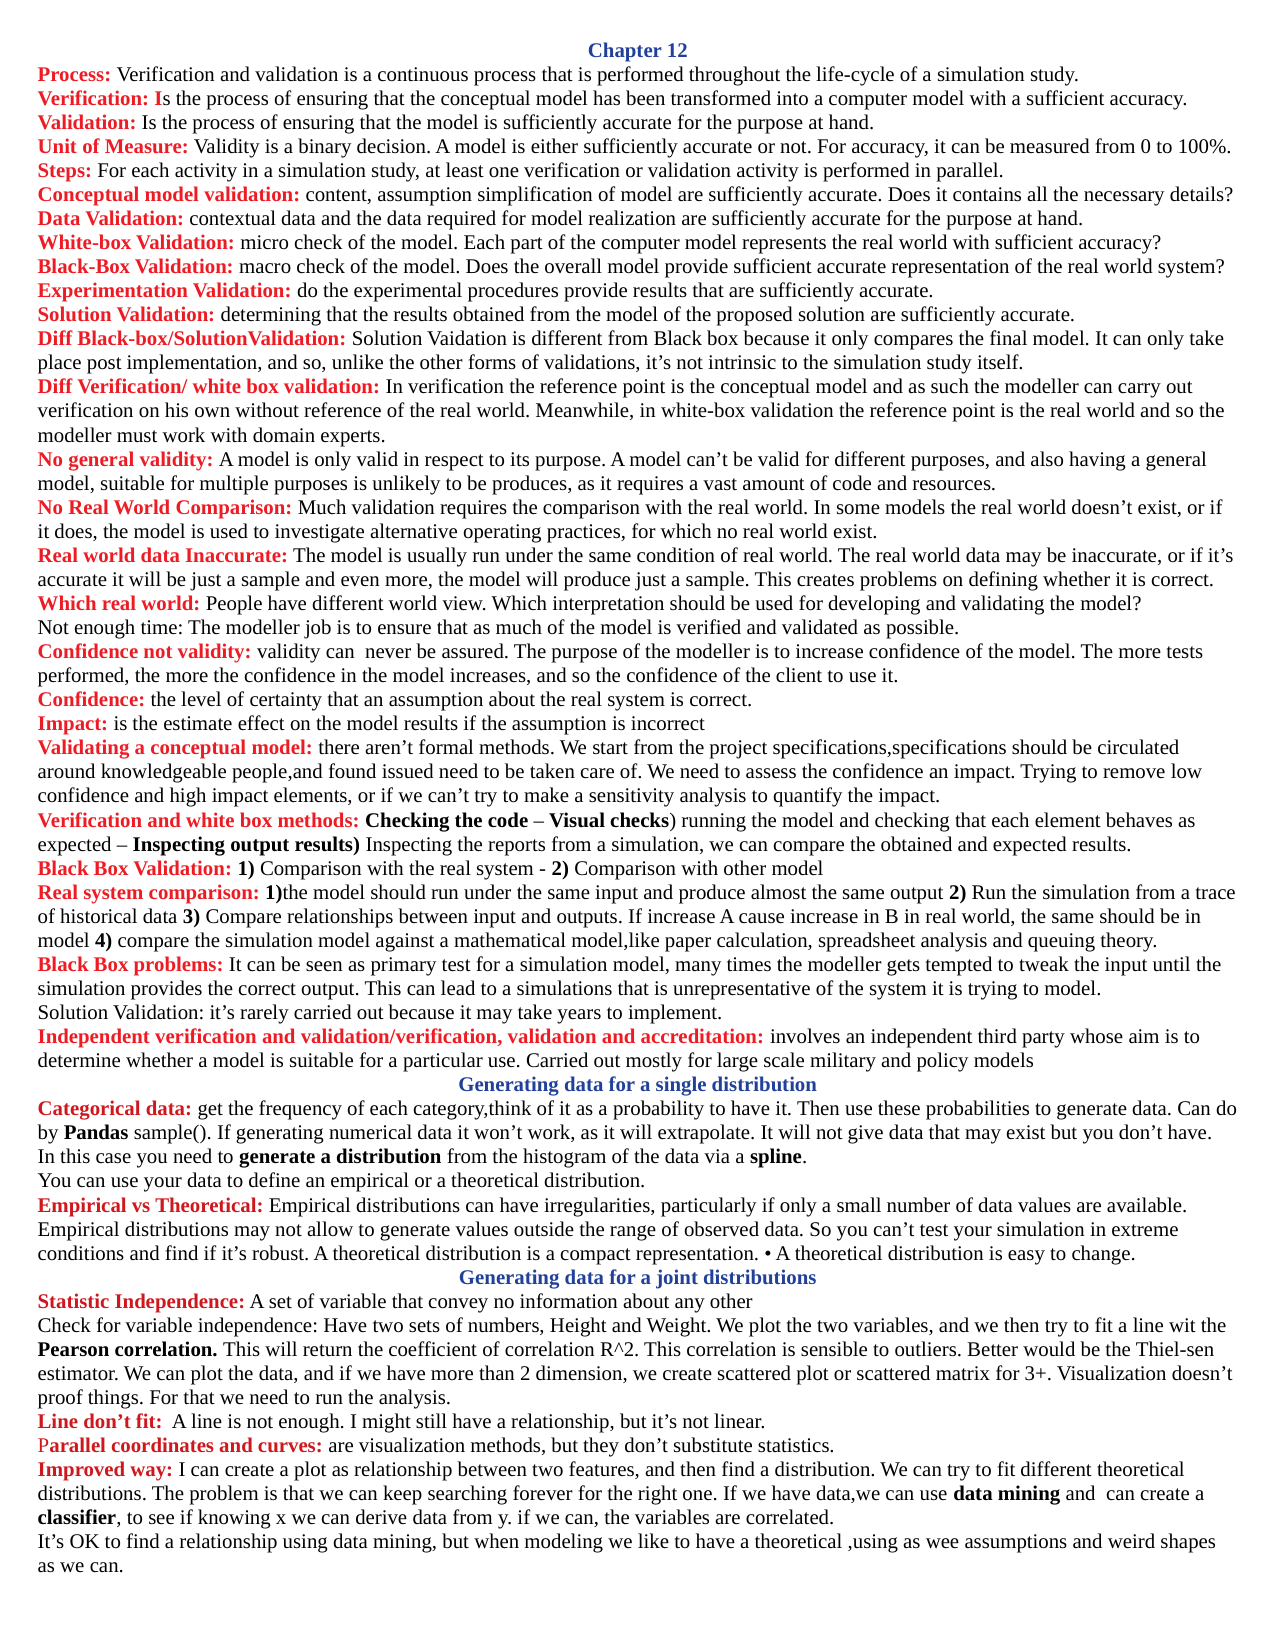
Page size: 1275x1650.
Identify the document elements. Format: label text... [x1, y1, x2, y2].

text Impact: is the estimate effect on the model results if the assumption is incorrect [37, 711, 1237, 735]
text Black Box Validation: 1) Comparison with the real system - 2) Comparison with other model [37, 856, 1237, 880]
text No Real World Comparison: Much validation requires the comparison with the real world. In some models the real world doesn’t exist, or if it does, the model is used to investigate alternative operating practices, for which no real world exist. [37, 495, 1237, 543]
text Parallel coordinates and curves: are visualization methods, but they don’t substitute statistics. [37, 1433, 1237, 1457]
text Chapter 12 [37, 37, 1237, 62]
text Black Box problems: It can be seen as primary test for a simulation model, many times the modeller gets tempted to tweak the input until the simulation provides the correct output. This can lead to a simulations that is unrepresentative of the system it is trying to model. [37, 952, 1237, 1000]
text Empirical vs Theoretical: Empirical distributions can have irregularities, particularly if only a small number of data values are available. Empirical distributions may not allow to generate values outside the range of observed data. So you can’t test your simulation in extreme conditions and find if it’s robust. A theoretical distribution is a compact representation. • A theoretical distribution is easy to change. [37, 1192, 1237, 1265]
text Process: Verification and validation is a continuous process that is performed throughout the life-cycle of a simulation study. [37, 62, 1237, 86]
text Generating data for a joint distributions [37, 1265, 1237, 1289]
text Generating data for a single distribution [37, 1072, 1237, 1096]
text Independent verification and validation/verification, validation and accreditation: involves an independent third party whose aim is to determine whether a model is suitable for a particular use. Carried out mostly for large scale military and policy models [37, 1024, 1237, 1072]
text Solution Validation: determining that the results obtained from the model of the proposed solution are sufficiently accurate. [37, 302, 1237, 326]
text Diff Black-box/SolutionValidation: Solution Vaidation is different from Black box because it only compares the final model. It can only take place post implementation, and so, unlike the other forms of validations, it’s not intrinsic to the simulation study itself. [37, 326, 1237, 374]
text It’s OK to find a relationship using data mining, but when modeling we like to have a theoretical ,using as wee assumptions and weird shapes as we can. [37, 1529, 1237, 1577]
text Statistic Independence: A set of variable that convey no information about any other [37, 1289, 1237, 1313]
text White-box Validation: micro check of the model. Each part of the computer model represents the real world with sufficient accuracy? [37, 230, 1237, 254]
text Unit of Measure: Validity is a binary decision. A model is either sufficiently accurate or not. For accuracy, it can be measured from 0 to 100%. [37, 134, 1237, 158]
text Check for variable independence: Have two sets of numbers, Height and Weight. We plot the two variables, and we then try to fit a line wit the Pearson correlation. This will return the coefficient of correlation R^2. This correlation is sensible to outliers. Better would be the Thiel-sen estimator. We can plot the data, and if we have more than 2 dimension, we create scattered plot or scattered matrix for 3+. Visualization doesn’t proof things. For that we need to run the analysis. [37, 1313, 1237, 1409]
text Steps: For each activity in a simulation study, at least one verification or validation activity is performed in parallel. [37, 158, 1237, 182]
text Verification and white box methods: Checking the code – Visual checks) running the model and checking that each element behaves as expected – Inspecting output results) Inspecting the reports from a simulation, we can compare the obtained and expected results. [37, 807, 1237, 856]
text Which real world: People have different world view. Which interpretation should be used for developing and validating the model? [37, 591, 1237, 615]
text Data Validation: contextual data and the data required for model realization are sufficiently accurate for the purpose at hand. [37, 206, 1237, 230]
text Line don’t fit: A line is not enough. I might still have a relationship, but it’s not linear. [37, 1409, 1237, 1433]
text Real system comparison: 1)the model should run under the same input and produce almost the same output 2) Run the simulation from a trace of historical data 3) Compare relationships between input and outputs. If increase A cause increase in B in real world, the same should be in model 4) compare the simulation model against a mathematical model,like paper calculation, spreadsheet analysis and queuing theory. [37, 880, 1237, 952]
text Confidence: the level of certainty that an assumption about the real system is correct. [37, 687, 1237, 711]
text Verification: Is the process of ensuring that the conceptual model has been transformed into a computer model with a sufficient accuracy. [37, 86, 1237, 110]
text You can use your data to define an empirical or a theoretical distribution. [37, 1168, 1237, 1192]
text Categorical data: get the frequency of each category,think of it as a probability to have it. Then use these probabilities to generate data. Can do by Pandas sample(). If generating numerical data it won’t work, as it will extrapolate. It will not give data that may exist but you don’t have. [37, 1096, 1237, 1144]
text Confidence not validity: validity can never be assured. The purpose of the modeller is to increase confidence of the model. The more tests performed, the more the confidence in the model increases, and so the confidence of the client to use it. [37, 639, 1237, 687]
text Black-Box Validation: macro check of the model. Does the overall model provide sufficient accurate representation of the real world system? [37, 254, 1237, 278]
text Validation: Is the process of ensuring that the model is sufficiently accurate for the purpose at hand. [37, 110, 1237, 134]
text Not enough time: The modeller job is to ensure that as much of the model is verified and validated as possible. [37, 615, 1237, 639]
text Experimentation Validation: do the experimental procedures provide results that are sufficiently accurate. [37, 278, 1237, 302]
text No general validity: A model is only valid in respect to its purpose. A model can’t be valid for different purposes, and also having a general model, suitable for multiple purposes is unlikely to be produces, as it requires a vast amount of code and resources. [37, 447, 1237, 495]
text Diff Verification/ white box validation: In verification the reference point is the conceptual model and as such the modeller can carry out verification on his own without reference of the real world. Meanwhile, in white-box validation the reference point is the real world and so the modeller must work with domain experts. [37, 374, 1237, 447]
text Improved way: I can create a plot as relationship between two features, and then find a distribution. We can try to fit different theoretical distributions. The problem is that we can keep searching forever for the right one. If we have data,we can use data mining and can create a classifier, to see if knowing x we can derive data from y. if we can, the variables are correlated. [37, 1457, 1237, 1529]
text Validating a conceptual model: there aren’t formal methods. We start from the project specifications,specifications should be circulated around knowledgeable people,and found issued need to be taken care of. We need to assess the confidence an impact. Trying to remove low confidence and high impact elements, or if we can’t try to make a sensitivity analysis to quantify the impact. [37, 735, 1237, 807]
text In this case you need to generate a distribution from the histogram of the data via a spline. [37, 1144, 1237, 1168]
text Real world data Inaccurate: The model is usually run under the same condition of real world. The real world data may be inaccurate, or if it’s accurate it will be just a sample and even more, the model will produce just a sample. This creates problems on defining whether it is correct. [37, 543, 1237, 591]
text Solution Validation: it’s rarely carried out because it may take years to implement. [37, 1000, 1237, 1024]
text Conceptual model validation: content, assumption simplification of model are sufficiently accurate. Does it contains all the necessary details? [37, 182, 1237, 206]
